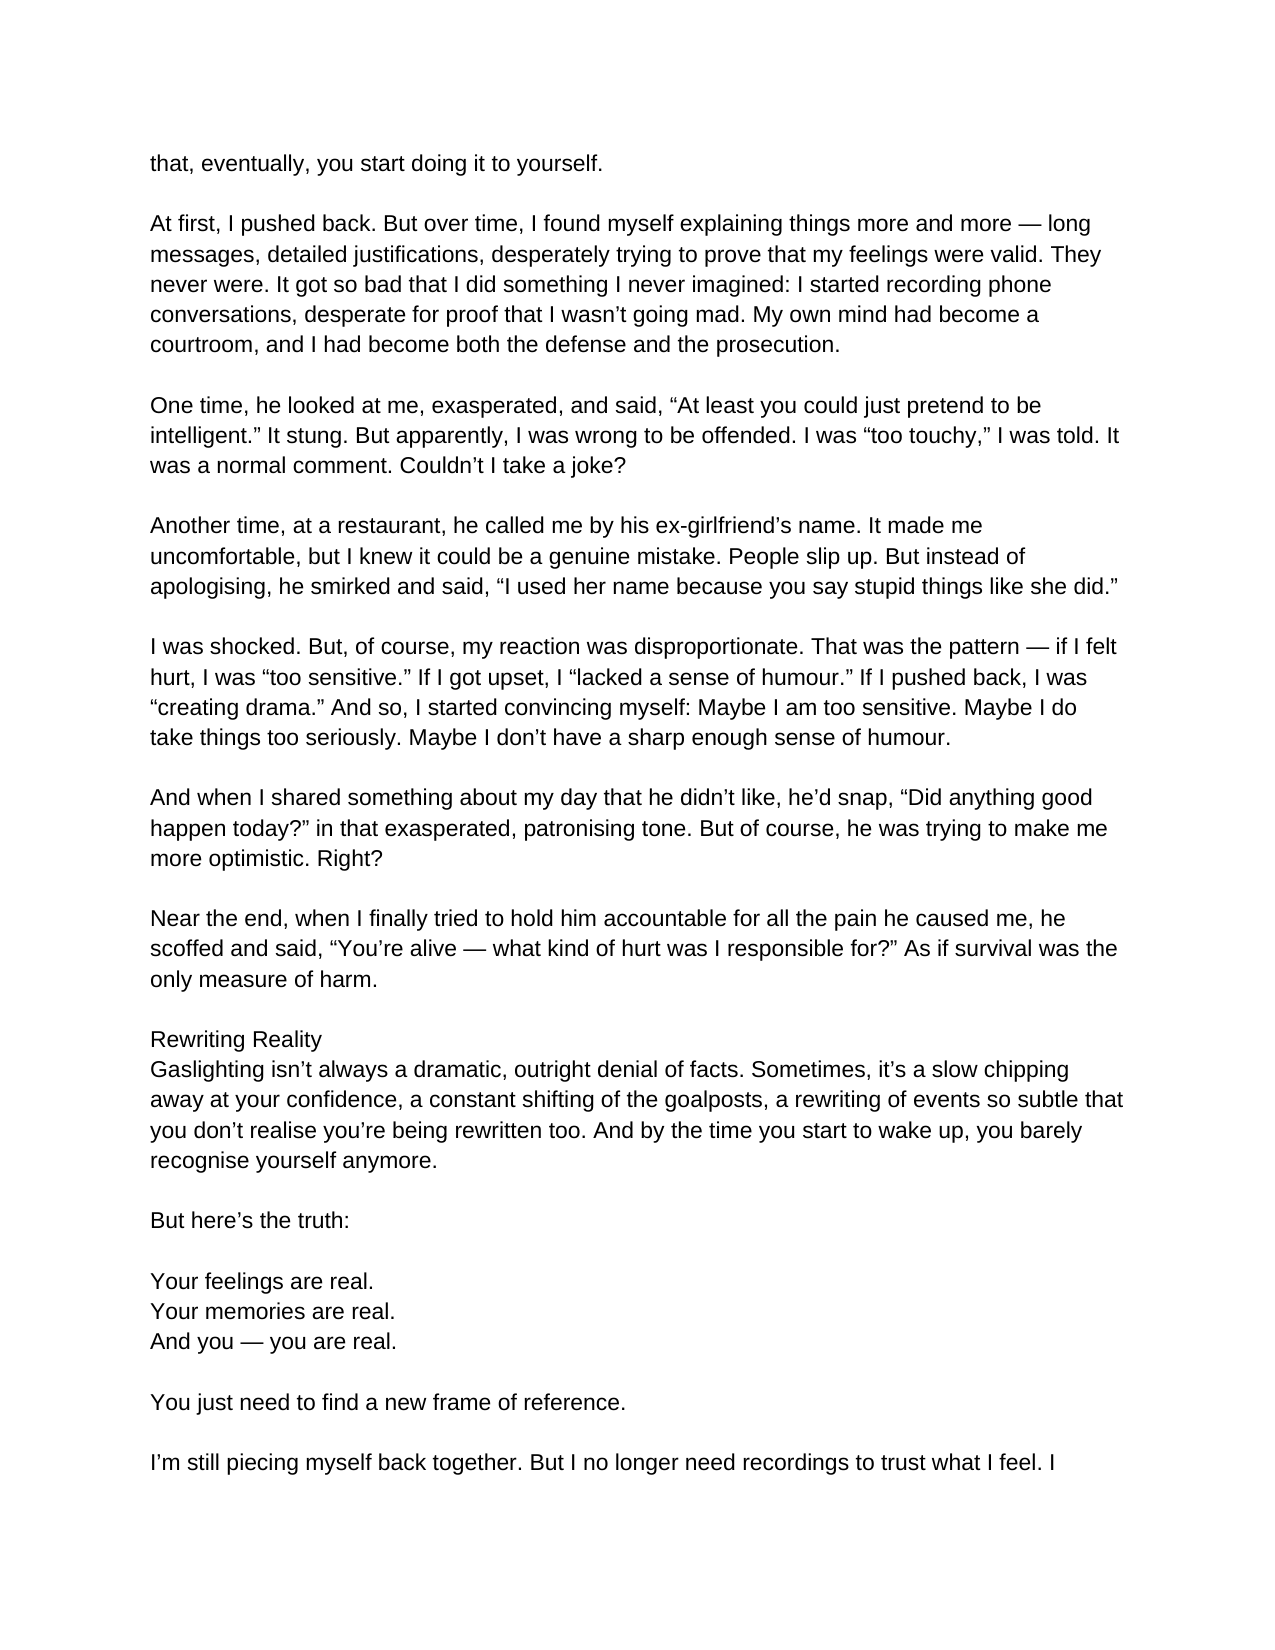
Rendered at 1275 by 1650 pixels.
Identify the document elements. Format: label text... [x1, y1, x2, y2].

text And when I shared something about my day that he didn’t like, he’d snap, “Did anything good happen today?” in that exasperated, patronising tone. But of course, he was trying to make me more optimistic. Right? [150, 784, 1125, 871]
text Gaslighting isn’t always a dramatic, outright denial of facts. Sometimes, it’s a slow chipping away at your confidence, a constant shifting of the goalposts, a rewriting of events so subtle that you don’t realise you’re being rewritten too. And by the time you start to wake up, you barely recognise yourself anymore. [150, 1056, 1125, 1173]
text One time, he looked at me, exasperated, and said, “At least you could just pretend to be intelligent.” It stung. But apparently, I was wrong to be offended. I was “too touchy,” I was told. It was a normal comment. Couldn’t I take a joke? [150, 392, 1125, 478]
text Your memories are real. [150, 1298, 1125, 1324]
text But here’s the truth: [150, 1207, 1125, 1234]
text At first, I pushed back. But over time, I found myself explaining things more and more — long messages, detailed justifications, desperately trying to prove that my feelings were valid. They never were. It got so bad that I did something I never imagined: I started recording phone conversations, desperate for proof that I wasn’t going mad. My own mind had become a courtroom, and I had become both the defense and the prosecution. [150, 210, 1125, 358]
text Your feelings are real. [150, 1268, 1125, 1294]
text Near the end, when I finally tried to hold him accountable for all the pain he caused me, he scoffed and said, “You’re alive — what kind of hurt was I responsible for?” As if survival was the only measure of harm. [150, 905, 1125, 992]
text I was shocked. But, of course, my reaction was disproportionate. That was the pattern — if I felt hurt, I was “too sensitive.” If I got upset, I “lacked a sense of humour.” If I pushed back, I was “creating drama.” And so, I started convincing myself: Maybe I am too sensitive. Maybe I do take things too seriously. Maybe I don’t have a sharp enough sense of humour. [150, 633, 1125, 750]
text Another time, at a restaurant, he called me by his ex-girlfriend’s name. It made me uncomfortable, but I knew it could be a genuine mistake. People slip up. But instead of apologising, he smirked and said, “I used her name because you say stupid things like she did.” [150, 512, 1125, 599]
text I’m still piecing myself back together. But I no longer need recordings to trust what I feel. I [150, 1449, 1125, 1475]
text Rewriting Reality [150, 1026, 1125, 1052]
text that, eventually, you start doing it to yourself. [150, 150, 1125, 176]
text You just need to find a new frame of reference. [150, 1388, 1125, 1415]
text And you — you are real. [150, 1328, 1125, 1354]
